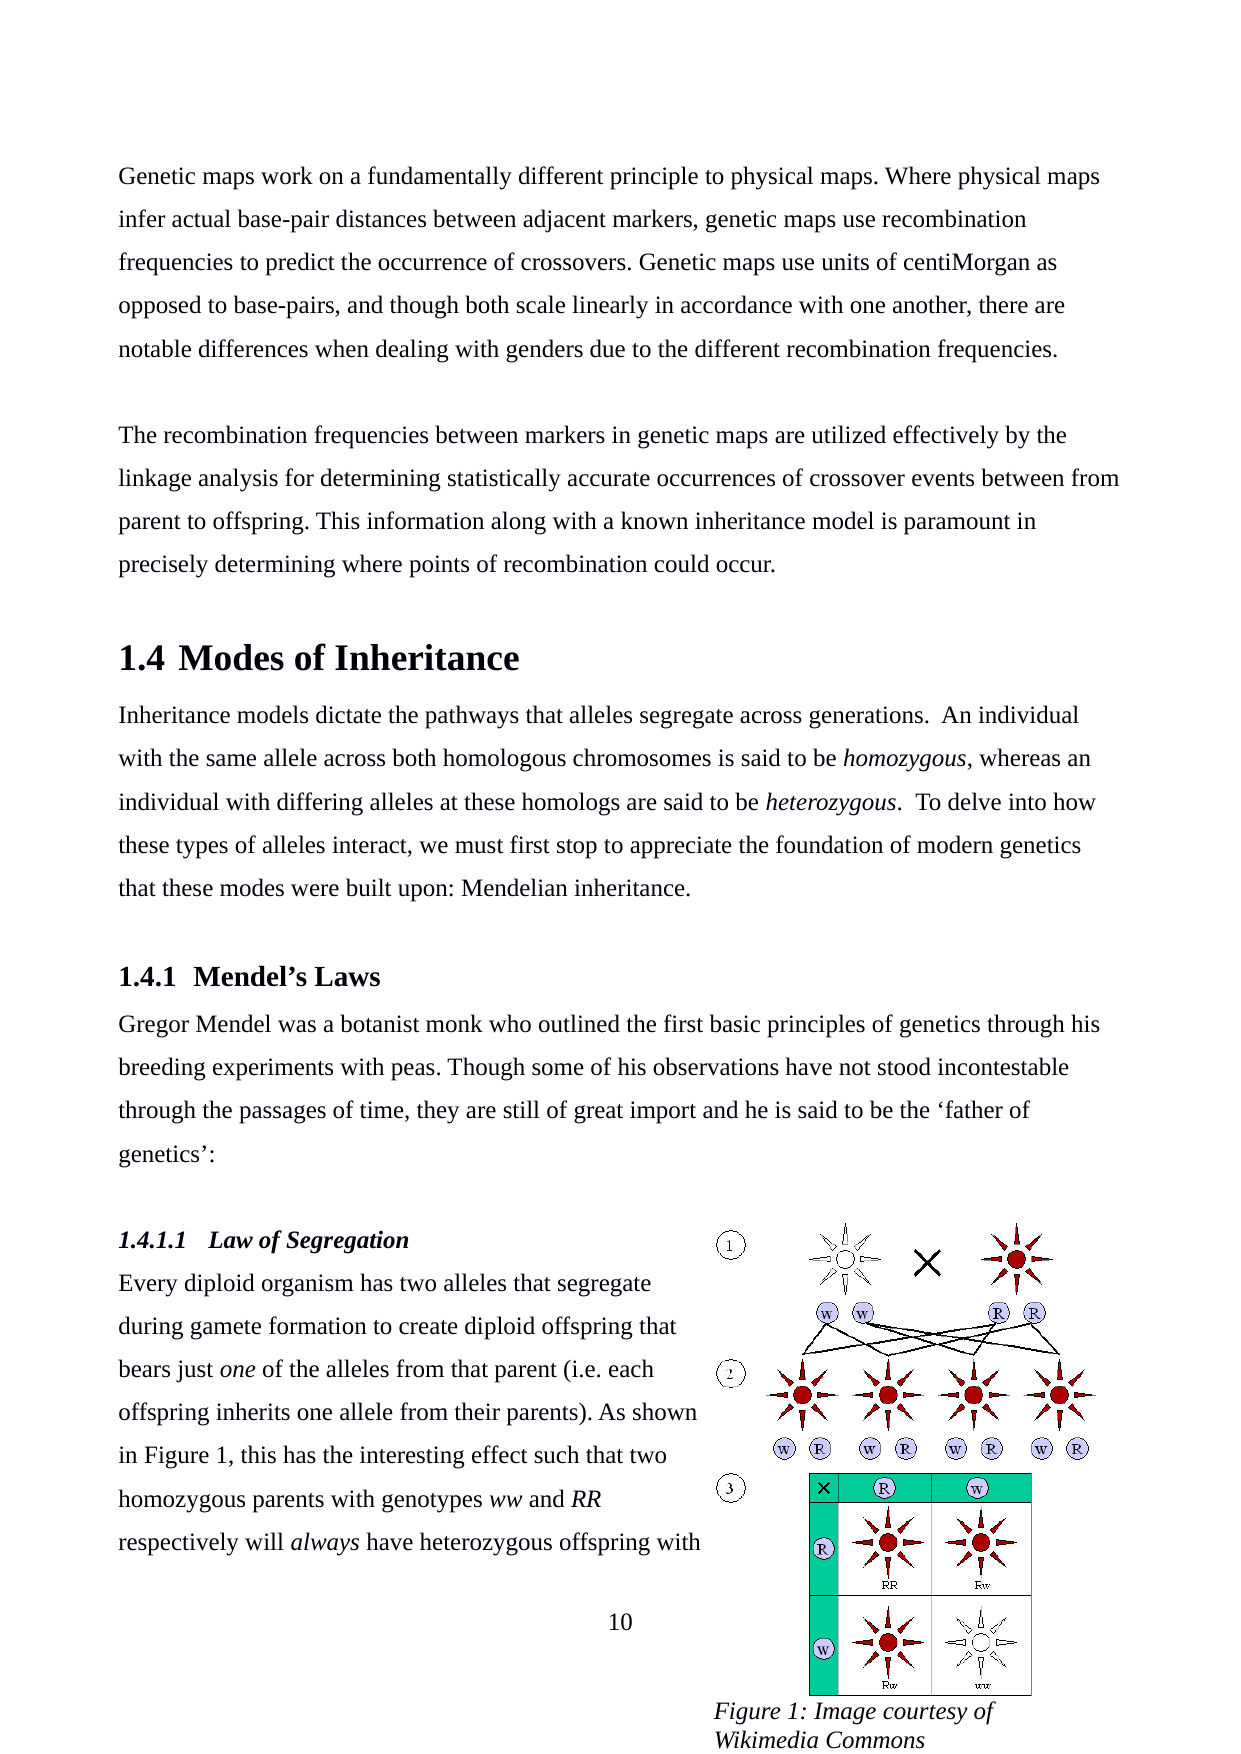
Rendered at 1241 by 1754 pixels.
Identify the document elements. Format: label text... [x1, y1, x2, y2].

subtitle Mendel’s Laws [118, 959, 1122, 993]
text Genetic maps work on a fundamentally different principle to physical maps. Where physical maps infer actual base-pair distances between adjacent markers, genetic maps use recombination frequencies to predict the occurrence of crossovers. Genetic maps use units of centiMorgan as opposed to base-pairs, and though both scale linearly in accordance with one another, there are notable differences when dealing with genders due to the different recombination frequencies. [118, 161, 1122, 362]
picture [713, 1219, 1099, 1697]
text Inheritance models dictate the pathways that alleles segregate across generations. An individual with the same allele across both homologous chromosomes is said to be homozygous, whereas an individual with differing alleles at these homologs are said to be heterozygous. To delve into how these types of alleles interact, we must first stop to appreciate the foundation of modern genetics that these modes were built upon: Mendelian inheritance. [118, 700, 1122, 902]
subtitle Modes of Inheritance [118, 636, 1122, 679]
subtitle [1099, 1225, 1122, 1254]
text The recombination frequencies between markers in genetic maps are utilized effectively by the linkage analysis for determining statistically accurate occurrences of crossover events between from parent to offspring. This information along with a known inheritance model is paramount in precisely determining where points of recombination could occur. [118, 420, 1122, 578]
subtitle [713, 1207, 1099, 1219]
text Every diploid organism has two alleles that segregate during gamete formation to create diploid offspring that bears just one of the alleles from that parent (i.e. each offspring inherits one allele from their parents). As shown in Figure 1, this has the interesting effect such that two homozygous parents with genotypes ww and RR respectively will always have heterozygous offspring with [118, 1268, 713, 1556]
text Gregor Mendel was a botanist monk who outlined the first basic principles of genetics through his breeding experiments with peas. Though some of his observations have not stood incontestable through the passages of time, they are still of great import and he is said to be the ‘father of genetics’: [118, 1009, 1122, 1167]
text Figure 1: Image courtesy of Wikimedia Commons [713, 1697, 1099, 1754]
subtitle Law of Segregation [118, 1225, 713, 1254]
